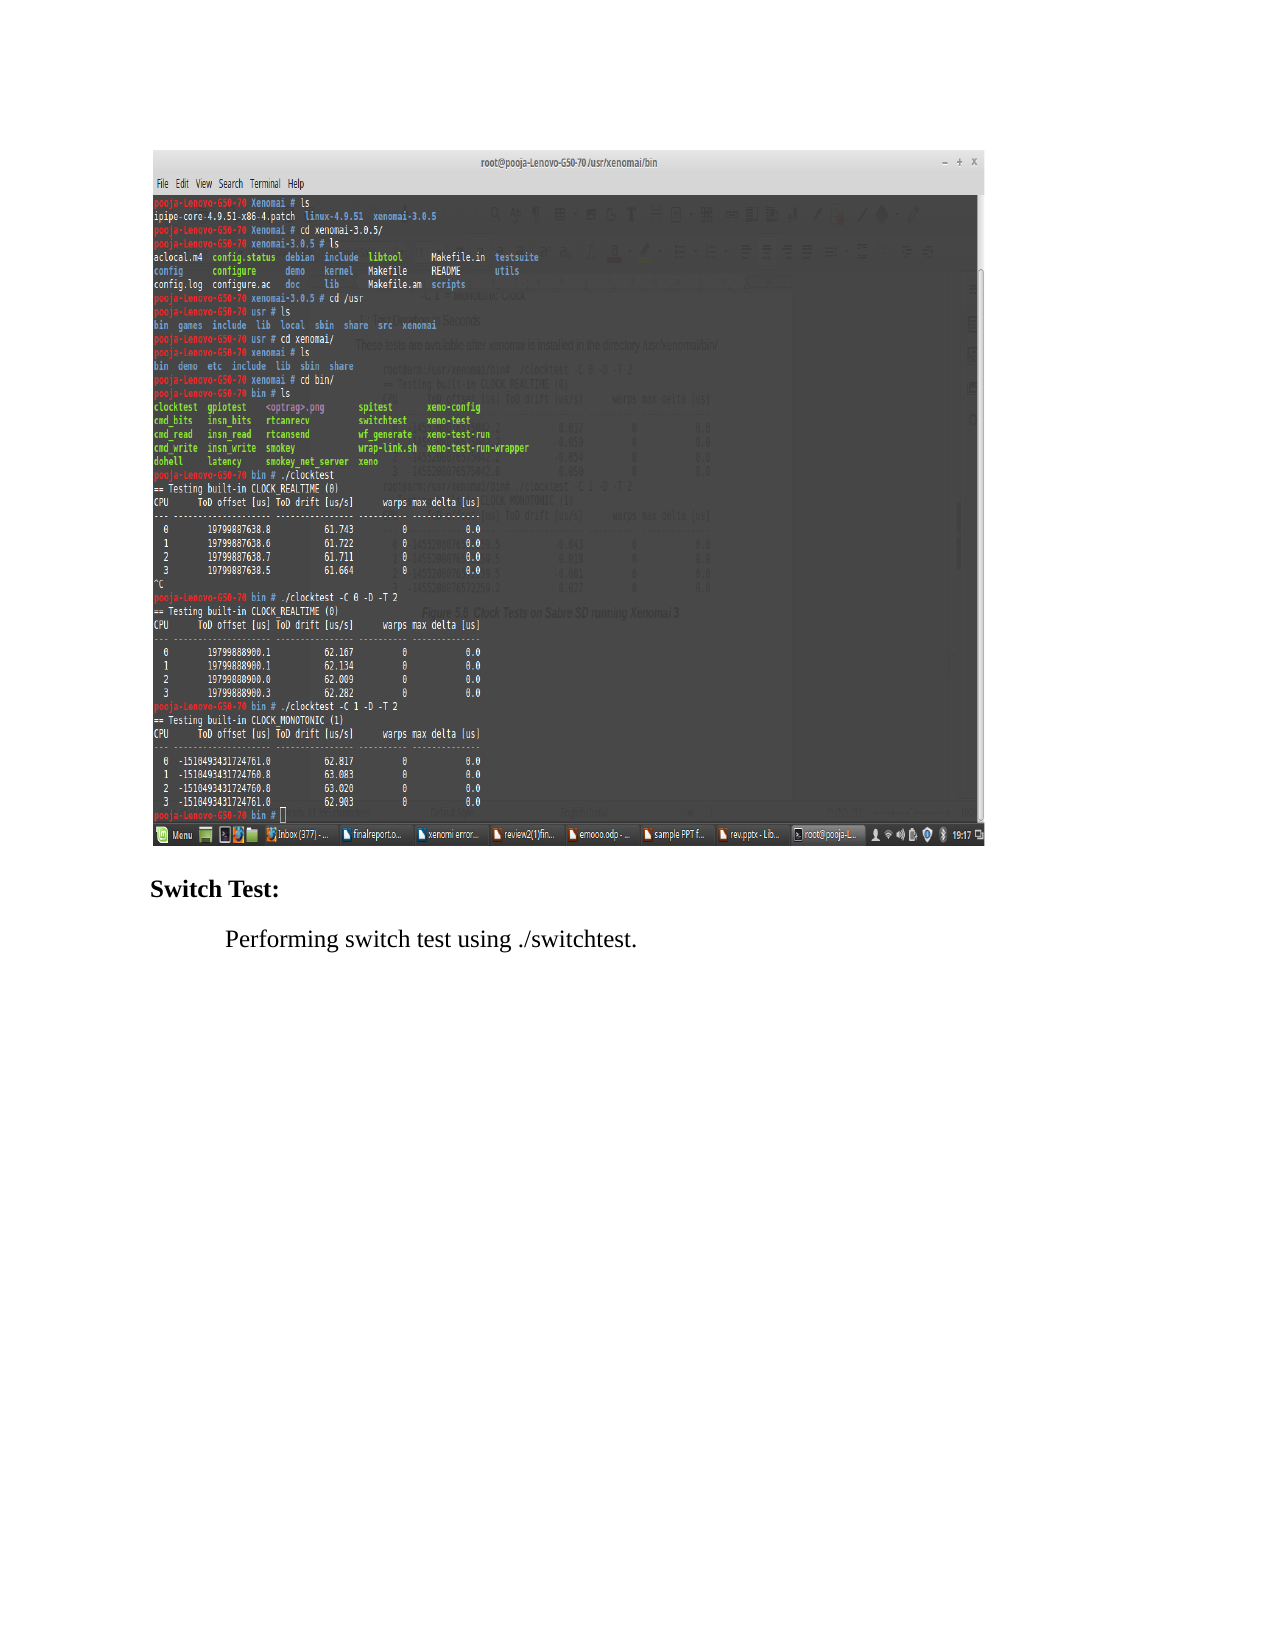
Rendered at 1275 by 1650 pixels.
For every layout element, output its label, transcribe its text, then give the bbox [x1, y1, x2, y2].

text Performing switch test using ./switchtest. [150, 924, 1125, 952]
picture [153, 150, 985, 846]
subtitle Switch Test: [150, 874, 1125, 903]
